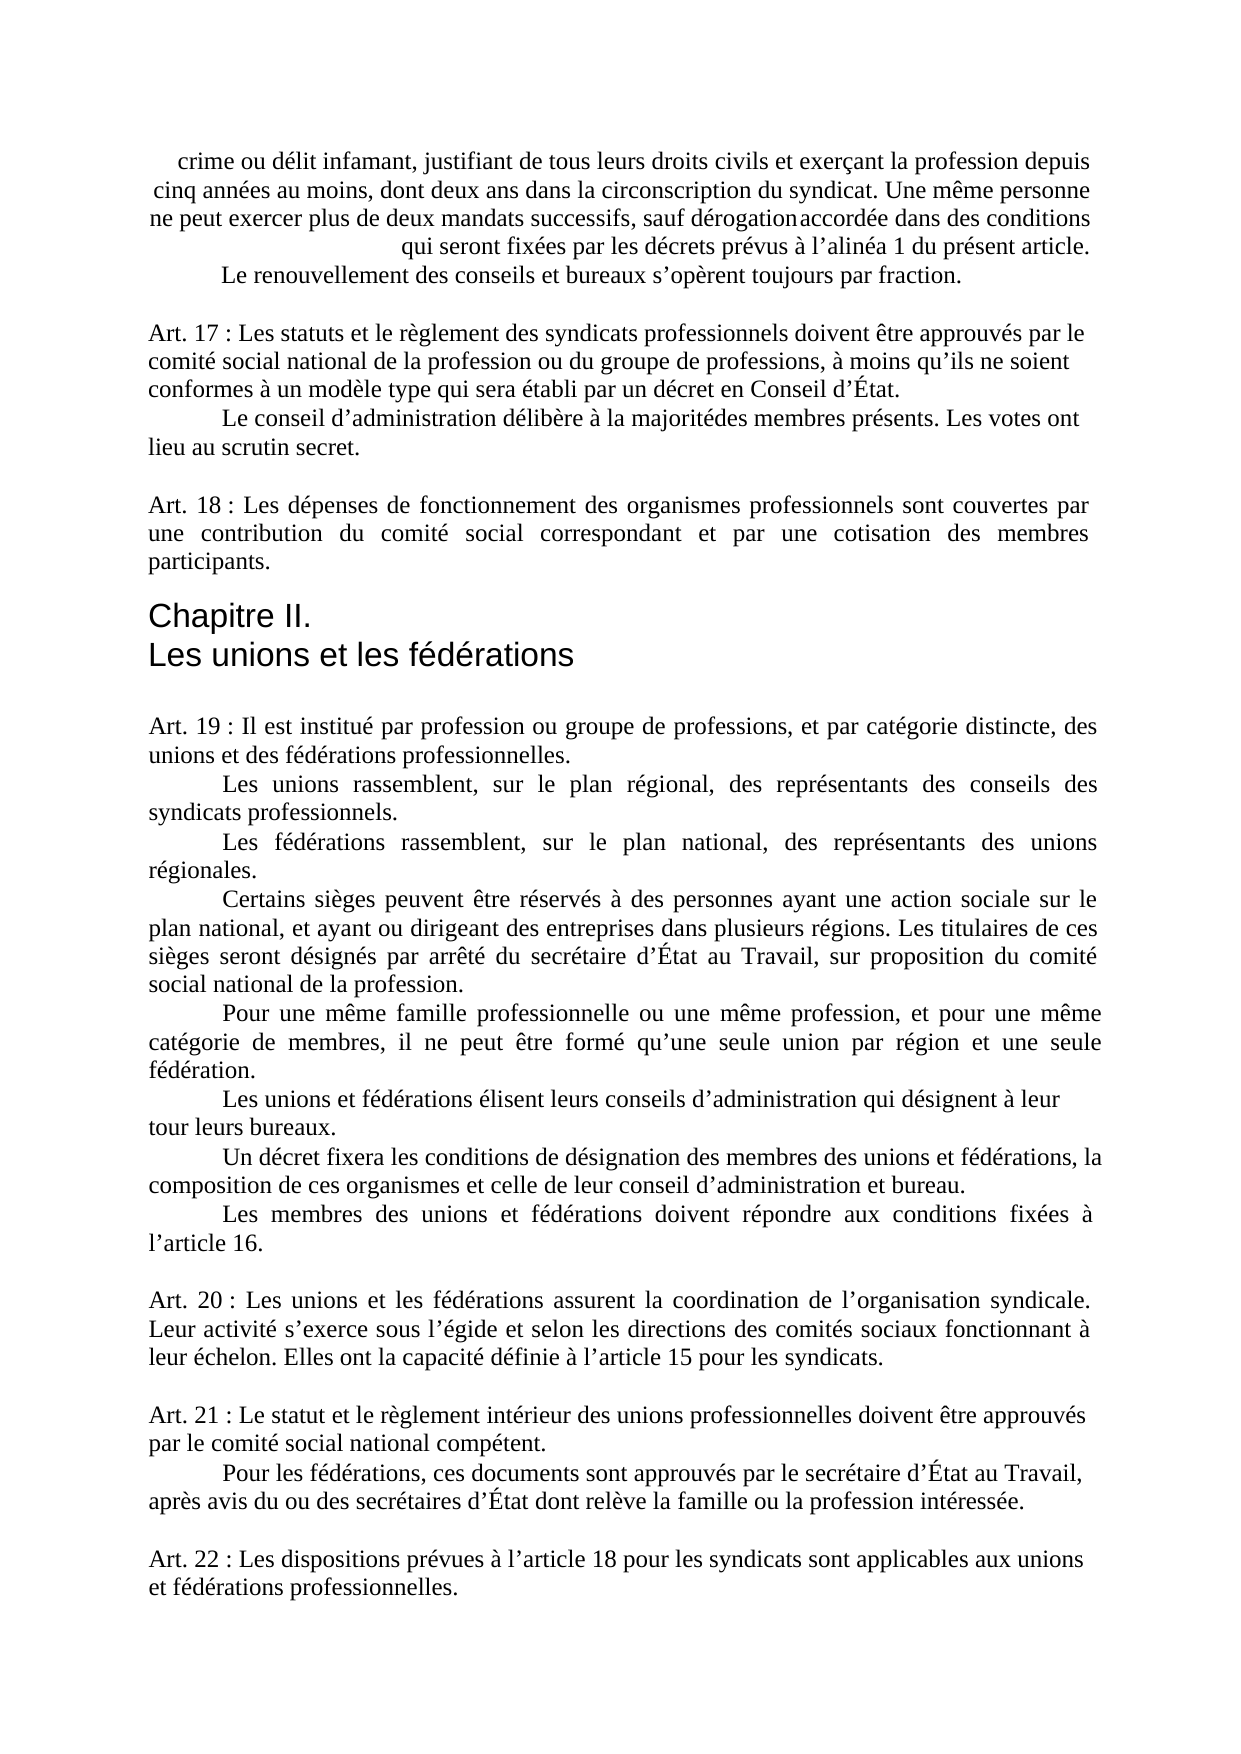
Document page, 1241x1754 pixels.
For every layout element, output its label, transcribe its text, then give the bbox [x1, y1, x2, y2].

text Les unions et fédérations élisent leurs conseils d’administration qui désignent à leur tour leurs bureaux. [148, 1085, 1090, 1141]
text Art. 20 : Les unions et les fédérations assurent la coordination de l’organisation syndicale. Leur activité s’exerce sous l’égide et selon les directions des comités sociaux fonctionnant à leur échelon. Elles ont la capacité définie à l’article 15 pour les syndicats. [148, 1286, 1092, 1371]
text Pour une même famille professionnelle ou une même profession, et pour une même catégorie de membres, il ne peut être formé qu’une seule union par région et une seule fédération. [148, 999, 1103, 1084]
text Certains sièges peuvent être réservés à des personnes ayant une action sociale sur le plan national, et ayant ou dirigeant des entreprises dans plusieurs régions. Les titulaires de ces sièges seront désignés par arrêté du secrétaire d’État au Travail, sur proposition du comité social national de la profession. [148, 885, 1098, 998]
text Les fédérations rassemblent, sur le plan national, des représentants des unions régionales. [148, 827, 1098, 884]
text Art. 17 : Les statuts et le règlement des syndicats professionnels doivent être approuvés par le comité social national de la profession ou du groupe de professions, à moins qu’ils ne soient conformes à un modèle type qui sera établi par un décret en Conseil d’État. [148, 319, 1109, 403]
text Le conseil d’administration délibère à la majoritédes membres présents. Les votes ont lieu au scrutin secret. [148, 404, 1098, 461]
text Art. 21 : Le statut et le règlement intérieur des unions professionnelles doivent être approuvés par le comité social national compétent. [148, 1401, 1109, 1457]
text Pour les fédérations, ces documents sont approuvés par le secrétaire d’État au Travail, après avis du ou des secrétaires d’État dont relève la famille ou la profession intéressée. [148, 1458, 1096, 1515]
text crime ou délit infamant, justifiant de tous leurs droits civils et exerçant la profession depuis cinq années au moins, dont deux ans dans la circonscription du syndicat. Une même personne ne peut exercer plus de deux mandats successifs, sauf dérogation accordée dans des conditions qui seront fixées par les décrets prévus à l’alinéa 1 du présent article. [148, 147, 1090, 260]
text Un décret fixera les conditions de désignation des membres des unions et fédérations, la composition de ces organismes et celle de leur conseil d’administration et bureau. [148, 1142, 1105, 1199]
subtitle Chapitre II. Les unions et les fédérations [148, 596, 1109, 673]
text Art. 22 : Les dispositions prévues à l’article 18 pour les syndicats sont applicables aux unions et fédérations professionnelles. [148, 1545, 1092, 1601]
text Le renouvellement des conseils et bureaux s’opèrent toujours par fraction. [221, 260, 1109, 289]
text Les membres des unions et fédérations doivent répondre aux conditions fixées à l’article 16. [148, 1200, 1094, 1256]
text Art. 18 : Les dépenses de fonctionnement des organismes professionnels sont couvertes par une contribution du comité social correspondant et par une cotisation des membres participants. [148, 491, 1090, 575]
text Les unions rassemblent, sur le plan régional, des représentants des conseils des syndicats professionnels. [148, 770, 1098, 826]
text Art. 19 : Il est institué par profession ou groupe de professions, et par catégorie distincte, des unions et des fédérations professionnelles. [148, 712, 1098, 768]
